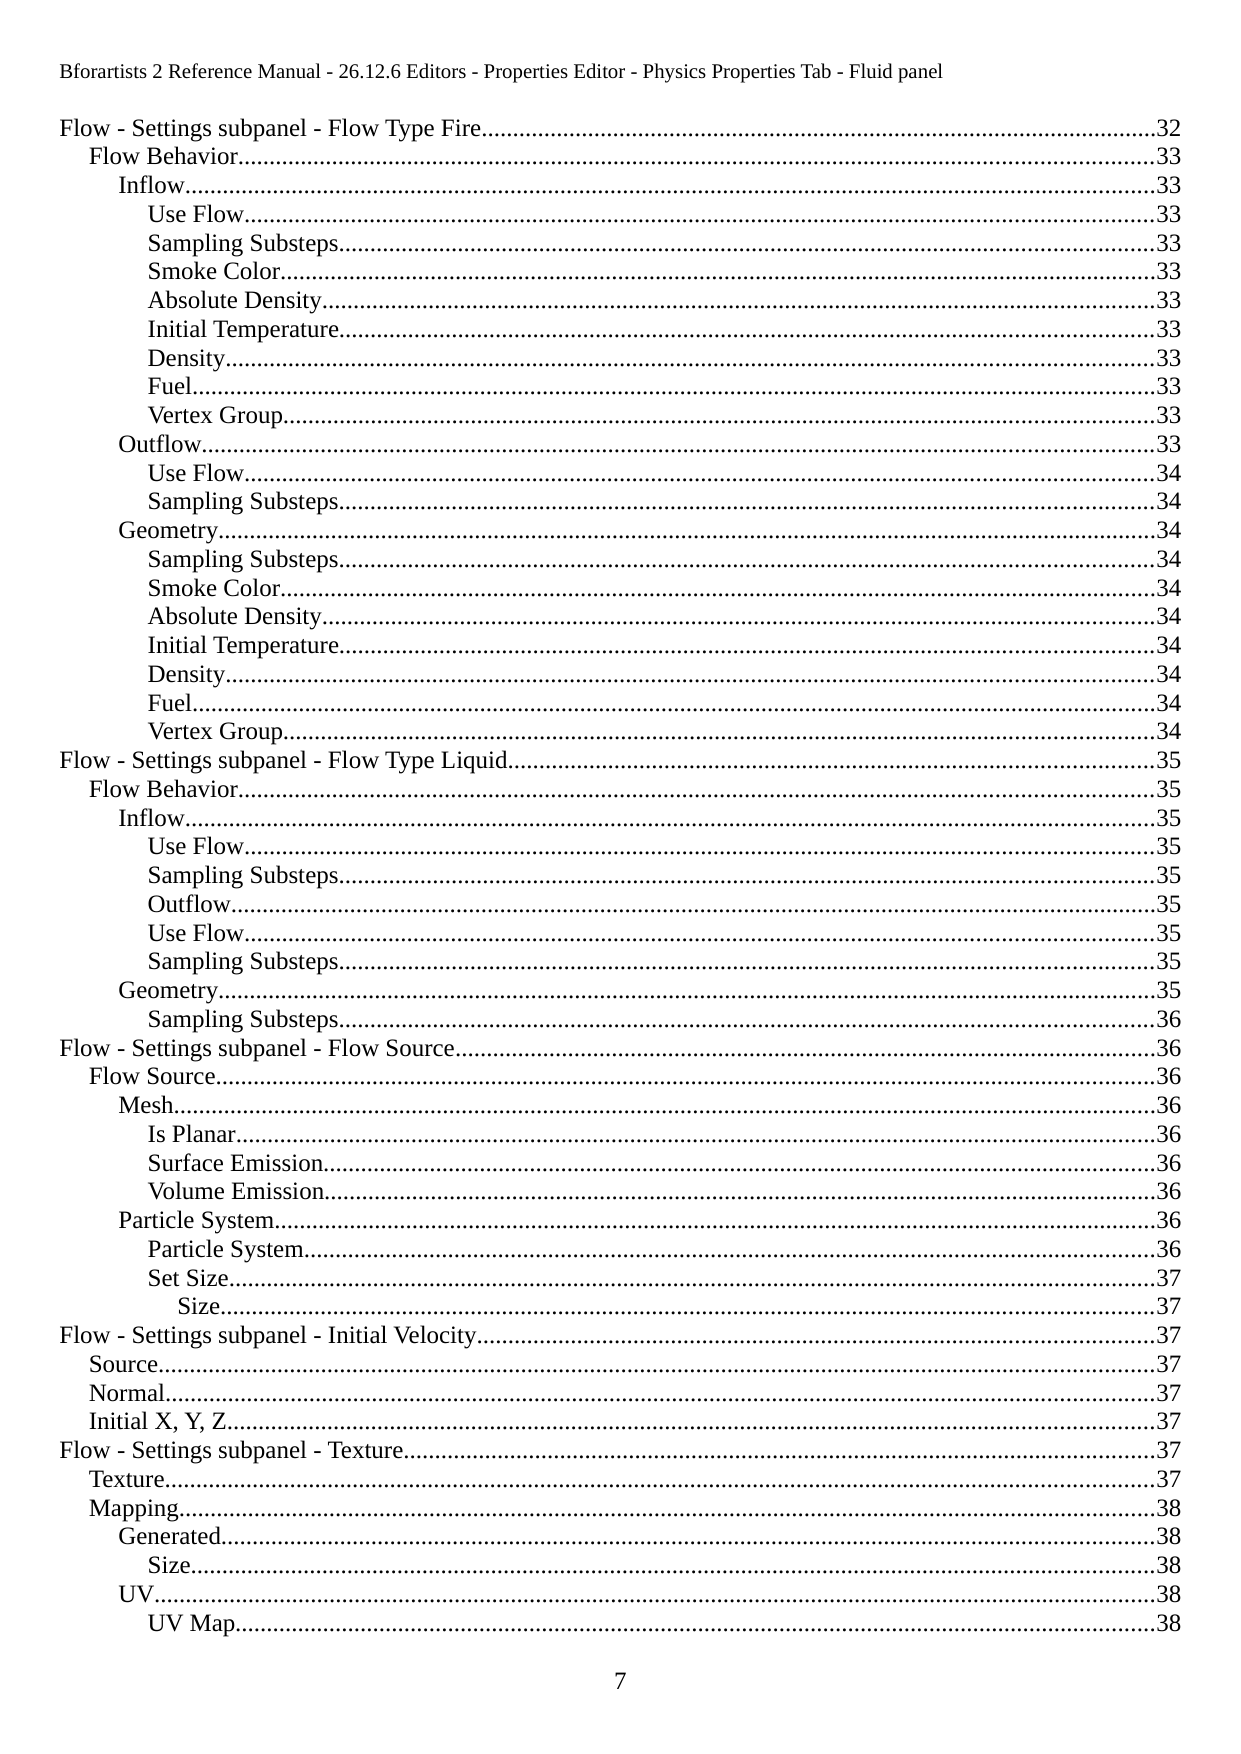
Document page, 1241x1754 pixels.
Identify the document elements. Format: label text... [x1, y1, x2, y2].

text Flow Behavior 33 [88, 141, 1181, 170]
text Sampling Substeps 35 [147, 860, 1181, 889]
text Use Flow 33 [147, 199, 1181, 228]
text Size 38 [147, 1550, 1181, 1579]
text Is Planar 36 [147, 1119, 1181, 1148]
text Inflow 33 [118, 170, 1181, 199]
text Initial Temperature 34 [147, 630, 1181, 659]
text Flow - Settings subpanel - Initial Velocity 37 [59, 1320, 1181, 1349]
text Flow - Settings subpanel - Flow Type Liquid 35 [59, 745, 1181, 774]
text Normal 37 [88, 1378, 1181, 1406]
text Fuel 33 [147, 371, 1181, 400]
text Source 37 [88, 1349, 1181, 1378]
text Set Size 37 [147, 1263, 1181, 1291]
text Flow - Settings subpanel - Flow Type Fire 32 [59, 113, 1181, 141]
text Flow - Settings subpanel - Flow Source 36 [59, 1033, 1181, 1061]
text Geometry 35 [118, 975, 1181, 1004]
text Density 34 [147, 659, 1181, 688]
text Size 37 [177, 1291, 1181, 1320]
text Flow Behavior 35 [88, 774, 1181, 803]
text Smoke Color 33 [147, 256, 1181, 285]
text Sampling Substeps 35 [147, 946, 1181, 975]
text Flow Source 36 [88, 1061, 1181, 1090]
text Density 33 [147, 343, 1181, 371]
text Smoke Color 34 [147, 573, 1181, 601]
text Generated 38 [118, 1521, 1181, 1550]
text Sampling Substeps 34 [147, 544, 1181, 573]
text Fuel 34 [147, 688, 1181, 716]
text Geometry 34 [118, 515, 1181, 544]
text Vertex Group 34 [147, 716, 1181, 745]
text Sampling Substeps 33 [147, 228, 1181, 256]
text Absolute Density 34 [147, 601, 1181, 630]
text UV Map 38 [147, 1608, 1181, 1636]
text Absolute Density 33 [147, 285, 1181, 314]
text Mesh 36 [118, 1090, 1181, 1119]
text Mapping 38 [88, 1493, 1181, 1521]
text Initial X, Y, Z 37 [88, 1406, 1181, 1435]
text Use Flow 34 [147, 458, 1181, 486]
text Use Flow 35 [147, 831, 1181, 860]
text Inflow 35 [118, 803, 1181, 831]
text Surface Emission 36 [147, 1148, 1181, 1176]
text Particle System 36 [147, 1234, 1181, 1263]
text Texture 37 [88, 1464, 1181, 1493]
text Flow - Settings subpanel - Texture 37 [59, 1435, 1181, 1464]
text Sampling Substeps 34 [147, 486, 1181, 515]
text Use Flow 35 [147, 918, 1181, 946]
text Initial Temperature 33 [147, 314, 1181, 343]
text Outflow 33 [118, 429, 1181, 458]
text Vertex Group 33 [147, 400, 1181, 429]
text UV 38 [118, 1579, 1181, 1608]
text Outflow 35 [147, 889, 1181, 918]
text Volume Emission 36 [147, 1176, 1181, 1205]
text Particle System 36 [118, 1205, 1181, 1234]
text Sampling Substeps 36 [147, 1004, 1181, 1033]
